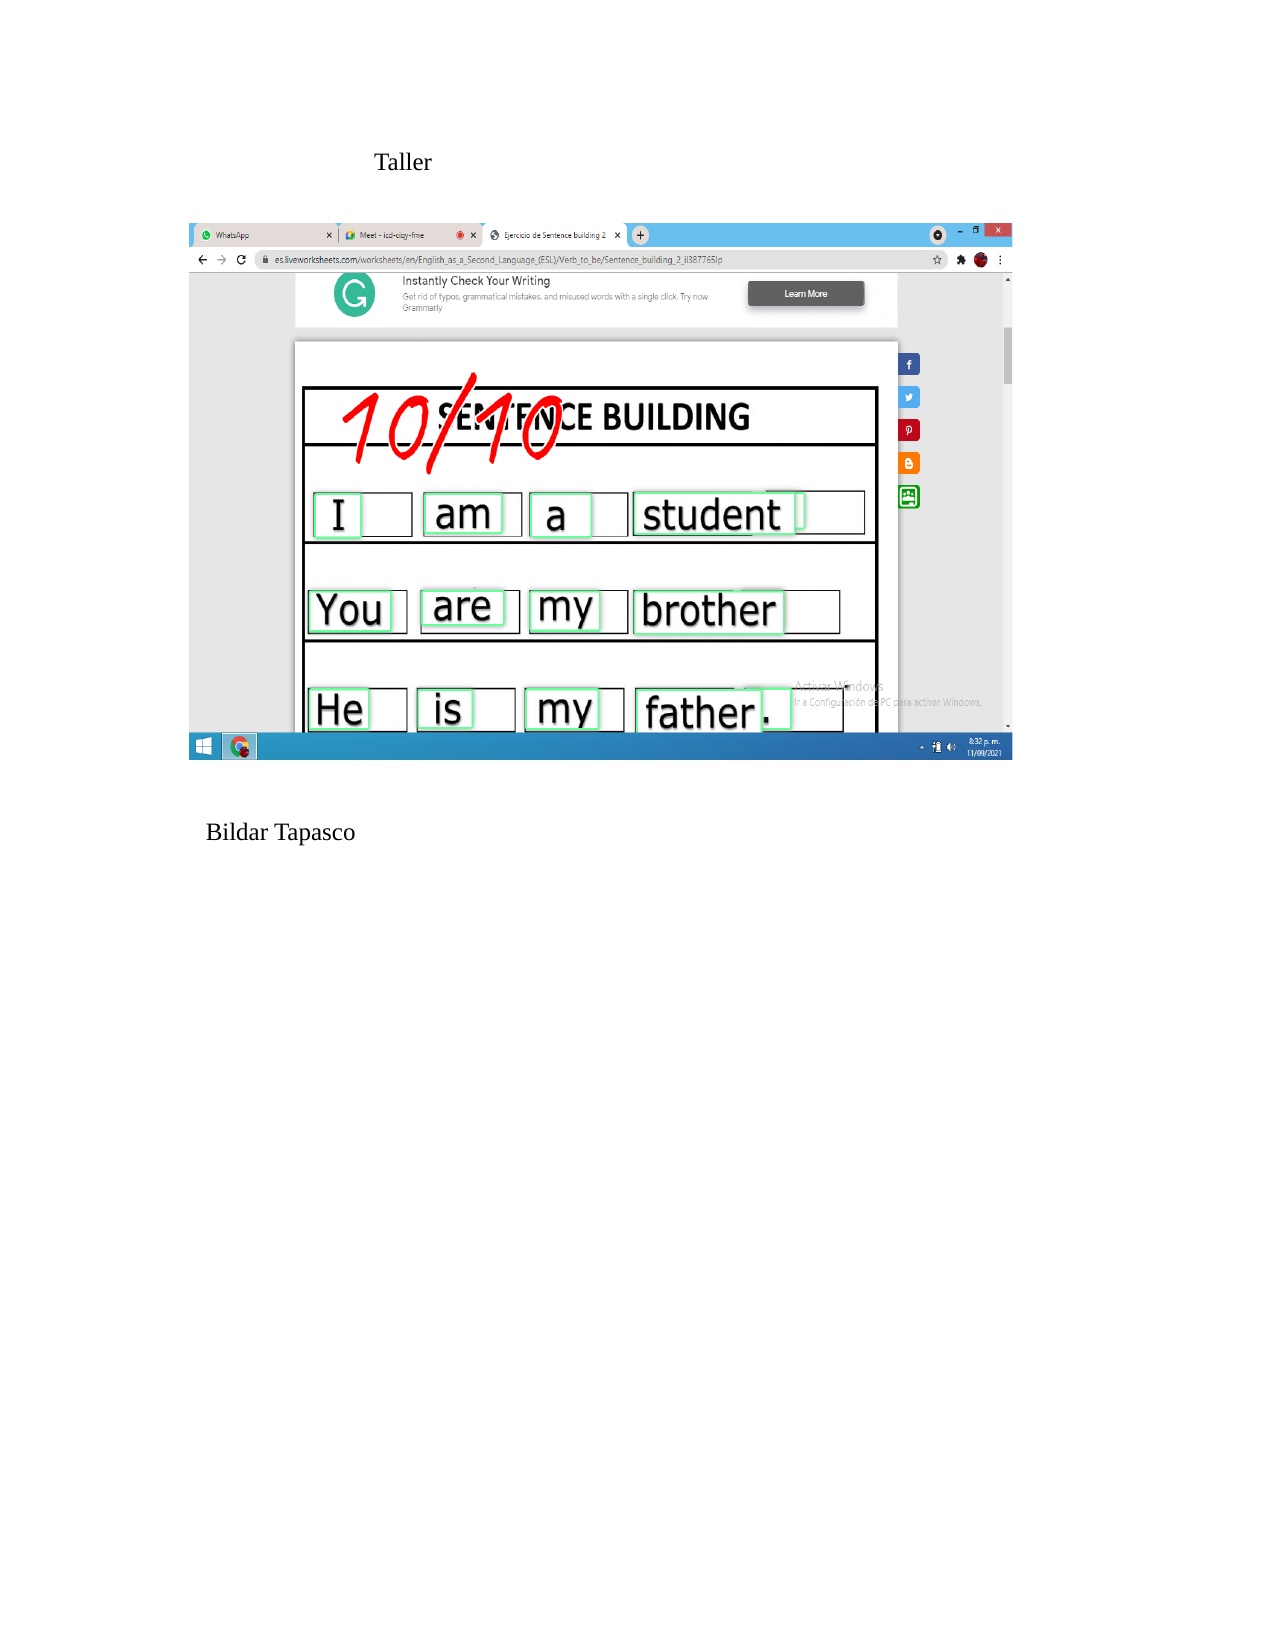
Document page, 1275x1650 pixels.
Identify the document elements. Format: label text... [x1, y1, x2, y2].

text Bildar Tapasco [118, 817, 1157, 846]
text Taller [118, 147, 1157, 176]
picture [189, 223, 1013, 760]
